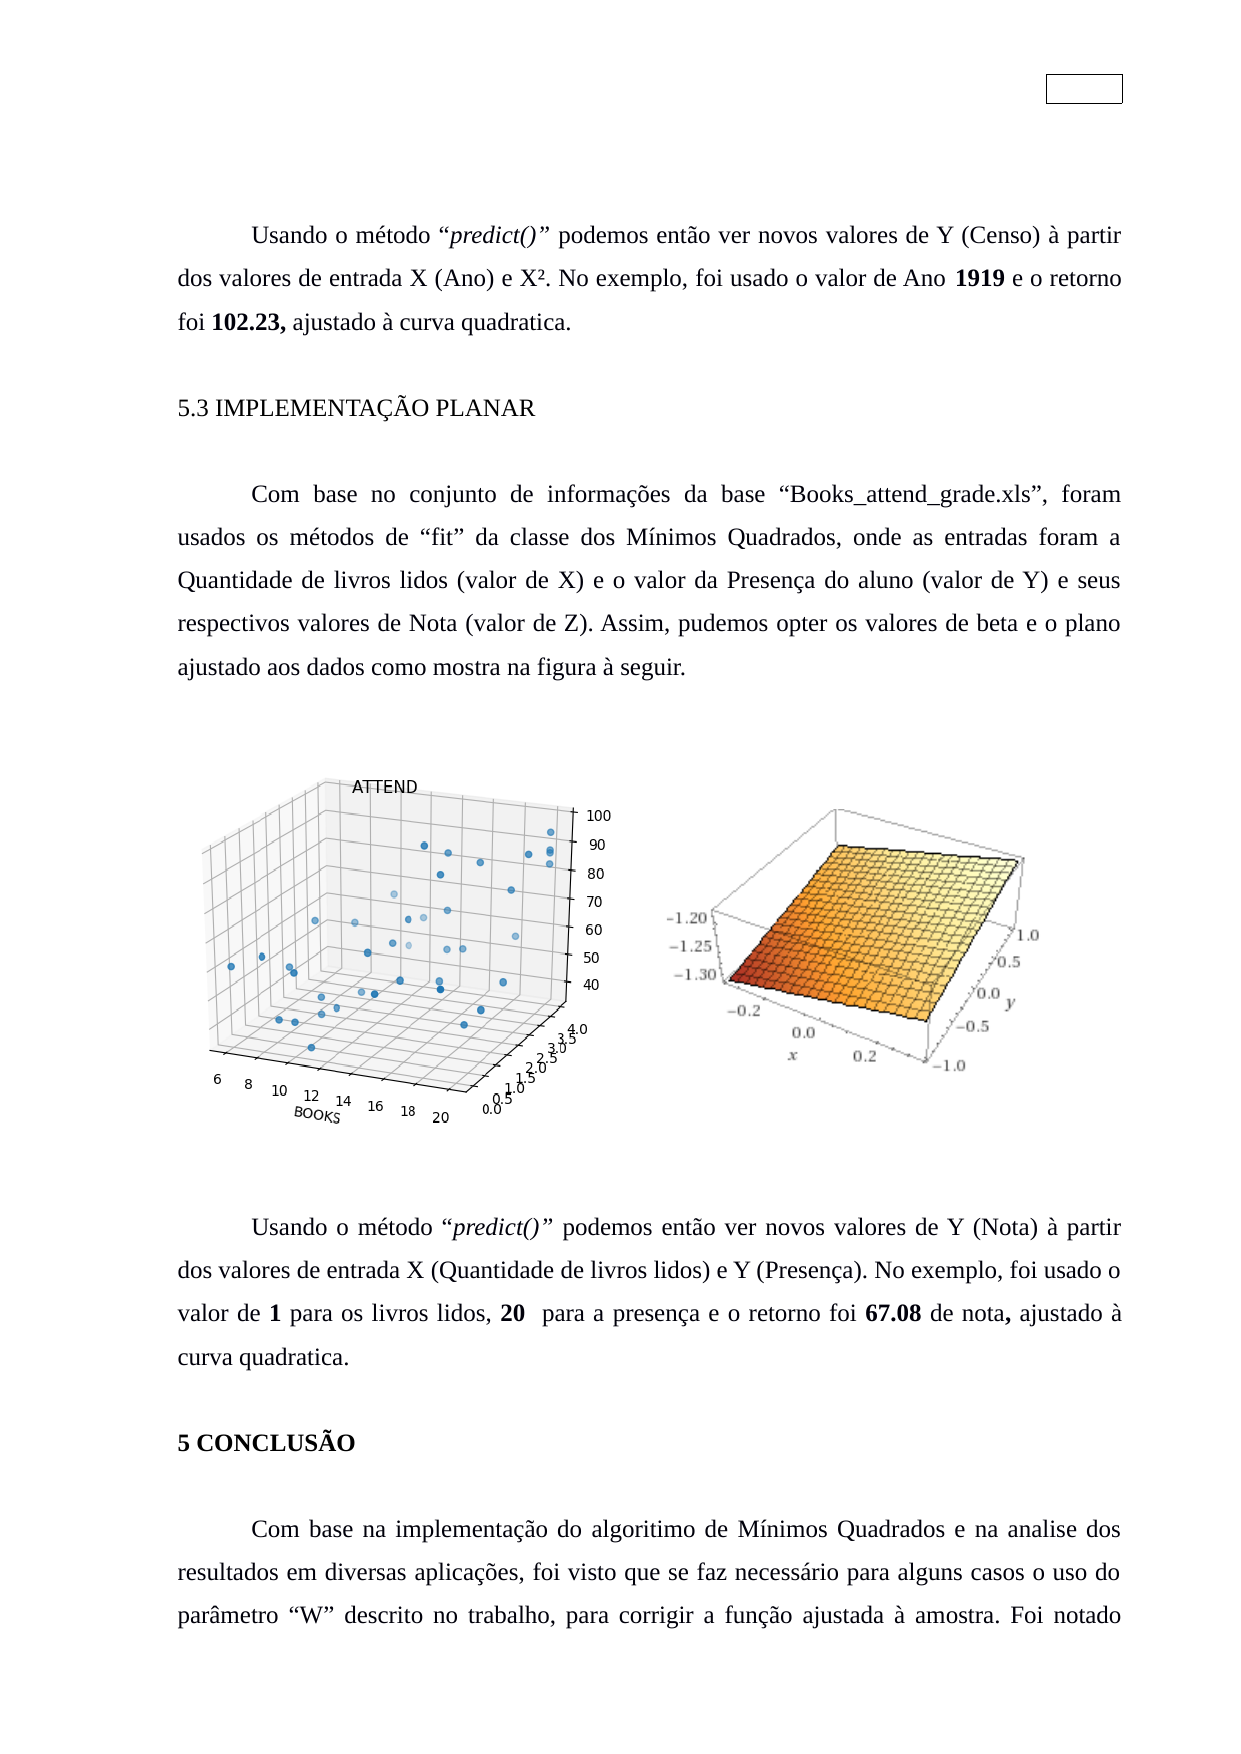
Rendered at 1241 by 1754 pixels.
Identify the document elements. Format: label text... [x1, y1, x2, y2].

subtitle 5 Conclusão [177, 1428, 1122, 1457]
text Com base na implementação do algoritimo de Mínimos Quadrados e na analise dos resultados em diversas aplicações, foi visto que se faz necessário para alguns casos o uso do parâmetro “W” descrito no trabalho, para corrigir a função ajustada à amostra. Foi notado [177, 1514, 1122, 1629]
text Com base no conjunto de informações da base “Books_attend_grade.xls”, foram usados os métodos de “fit” da classe dos Mínimos Quadrados, onde as entradas foram a Quantidade de livros lidos (valor de X) e o valor da Presença do aluno (valor de Y) e seus respectivos valores de Nota (valor de Z). Assim, pudemos opter os valores de beta e o plano ajustado aos dados como mostra na figura à seguir. [177, 479, 1122, 680]
picture [666, 809, 1042, 1076]
text Usando o método “predict()” podemos então ver novos valores de Y (Censo) à partir dos valores de entrada X (Ano) e X². No exemplo, foi usado o valor de Ano 1919 e o retorno foi 102.23, ajustado à curva quadratica. [177, 220, 1122, 335]
subtitle 5.3 Implementação Planar [177, 393, 1122, 422]
text Usando o método “predict()” podemos então ver novos valores de Y (Nota) à partir dos valores de entrada X (Quantidade de livros lidos) e Y (Presença). No exemplo, foi usado o valor de 1 para os livros lidos, 20 para a presença e o retorno foi 67.08 de nota, ajustado à curva quadratica. [177, 1212, 1122, 1370]
picture [185, 759, 636, 1150]
